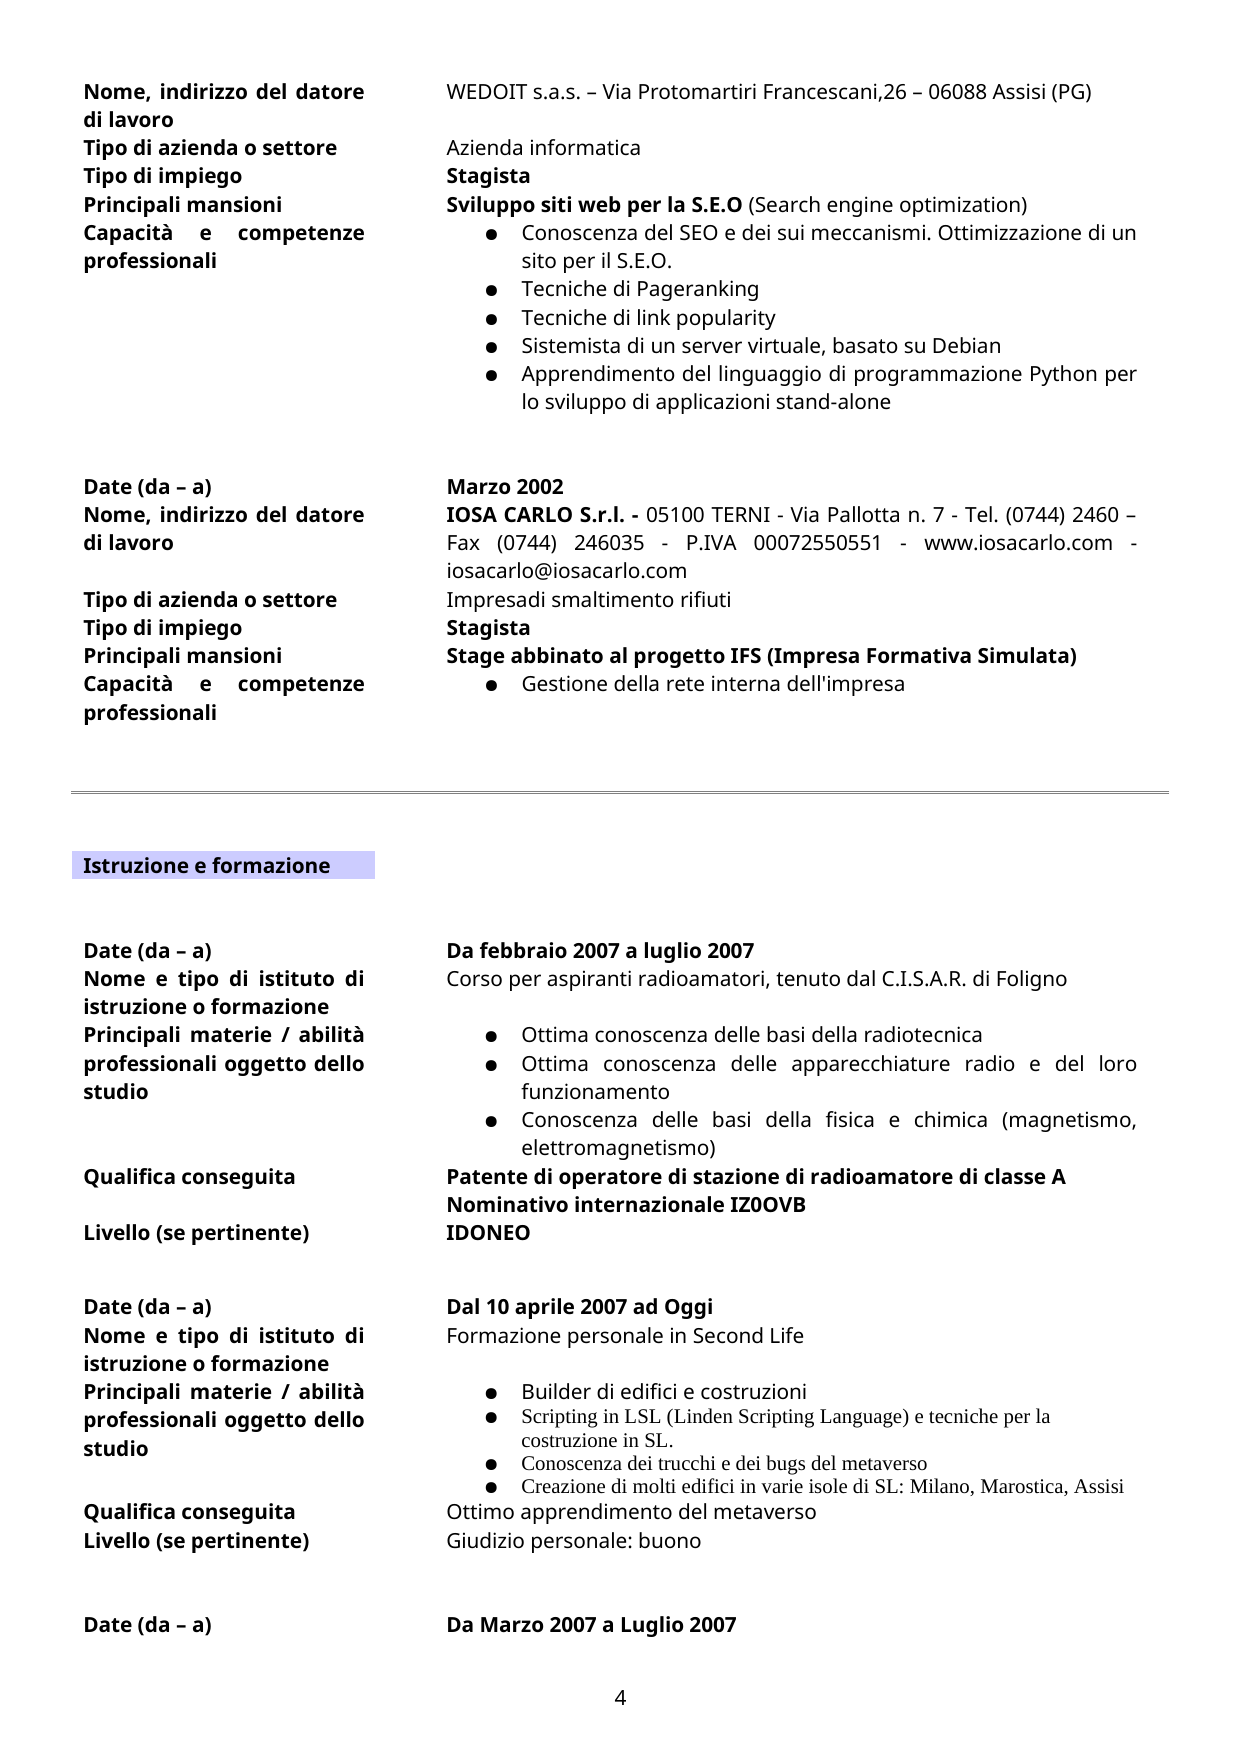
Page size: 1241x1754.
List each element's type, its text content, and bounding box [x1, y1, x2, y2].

table_header Da Marzo 2007 a Luglio 2007 [435, 1610, 1149, 1639]
table_cell [376, 133, 435, 161]
table_header Marzo 2002 [435, 472, 1149, 500]
table_cell Sviluppo siti web per la S.E.O (Search engine optimization) [435, 190, 1149, 218]
table_cell Tipo di azienda o settore [72, 585, 376, 613]
table_cell [376, 670, 435, 726]
table_cell Capacità e competenze professionali [72, 670, 376, 726]
table_cell [376, 1526, 435, 1554]
table_cell [376, 500, 435, 585]
table_cell [376, 641, 435, 669]
table_cell Tipo di impiego [72, 161, 376, 190]
table_cell [376, 1377, 435, 1497]
table_cell Nome e tipo di istituto di istruzione o formazione [72, 1321, 376, 1377]
table_header Istruzione e formazione [72, 851, 375, 879]
table_cell [376, 964, 435, 1021]
table_cell Principali mansioni [72, 641, 376, 669]
table_cell Gestione della rete interna dell'impresa [435, 670, 1149, 726]
table_cell [376, 218, 435, 416]
table_cell Nome, indirizzo del datore di lavoro [72, 77, 376, 133]
table_header Dal 10 aprile 2007 ad Oggi [435, 1293, 1149, 1321]
table_cell Livello (se pertinente) [72, 1218, 376, 1246]
table_header [376, 936, 435, 964]
table_header Da febbraio 2007 a luglio 2007 [435, 936, 1149, 964]
table_cell Builder di edifici e costruzioni Scripting in LSL (Linden Scripting Language) e tecniche per la costruzione in SL. Conoscenza dei trucchi e dei bugs del metaverso Creazione di molti edifici in varie isole di SL: Milano, Marostica, Assisi [435, 1377, 1149, 1497]
table_cell Principali materie / abilità professionali oggetto dello studio [72, 1377, 376, 1497]
table_cell [376, 585, 435, 613]
table_cell Corso per aspiranti radioamatori, tenuto dal C.I.S.A.R. di Foligno [435, 964, 1149, 1021]
table_cell Impresadi smaltimento rifiuti [435, 585, 1149, 613]
table_cell Patente di operatore di stazione di radioamatore di classe A Nominativo internazionale IZ0OVB [435, 1162, 1149, 1218]
table_cell Nome e tipo di istituto di istruzione o formazione [72, 964, 376, 1021]
table_cell [376, 77, 435, 133]
table_cell Qualifica conseguita [72, 1498, 376, 1526]
table_cell Nome, indirizzo del datore di lavoro [72, 500, 376, 585]
table_cell Livello (se pertinente) [72, 1526, 376, 1554]
table_cell [376, 1498, 435, 1526]
table_header Date (da – a) [72, 1293, 376, 1321]
table_header Date (da – a) [72, 472, 376, 500]
table_header Date (da – a) [72, 1610, 376, 1639]
table_cell Ottima conoscenza delle basi della radiotecnica Ottima conoscenza delle apparecchiature radio e del loro funzionamento Conoscenza delle basi della fisica e chimica (magnetismo, elettromagnetismo) [435, 1021, 1149, 1162]
table_cell [376, 1321, 435, 1377]
table_cell [376, 1162, 435, 1218]
table_cell Ottimo apprendimento del metaverso [435, 1498, 1149, 1526]
table_cell IDONEO [435, 1218, 1149, 1246]
table_cell Qualifica conseguita [72, 1162, 376, 1218]
table_cell [376, 1021, 435, 1162]
table_cell Stagista [435, 613, 1149, 641]
table_cell Tipo di impiego [72, 613, 376, 641]
table_cell [376, 613, 435, 641]
table_header [376, 1610, 435, 1639]
table_cell [376, 190, 435, 218]
table_cell Principali materie / abilità professionali oggetto dello studio [72, 1021, 376, 1162]
table_cell [376, 161, 435, 190]
table_cell Stage abbinato al progetto IFS (Impresa Formativa Simulata) [435, 641, 1149, 669]
table_cell Stagista [435, 161, 1149, 190]
table_cell Principali mansioni [72, 190, 376, 218]
table_cell WEDOIT s.a.s. – Via Protomartiri Francescani,26 – 06088 Assisi (PG) [435, 77, 1149, 133]
table_header [376, 472, 435, 500]
table_cell Conoscenza del SEO e dei sui meccanismi. Ottimizzazione di un sito per il S.E.O. Tecniche di Pageranking Tecniche di link popularity Sistemista di un server virtuale, basato su Debian Apprendimento del linguaggio di programmazione Python per lo sviluppo di applicazioni stand-alone [435, 218, 1149, 416]
table_cell Tipo di azienda o settore [72, 133, 376, 161]
table_cell Formazione personale in Second Life [435, 1321, 1149, 1377]
table_cell [376, 1218, 435, 1246]
table_cell Capacità e competenze professionali [72, 218, 376, 416]
table_header [376, 1293, 435, 1321]
table_cell Giudizio personale: buono [435, 1526, 1149, 1554]
table_cell Azienda informatica [435, 133, 1149, 161]
table_cell IOSA CARLO S.r.l. - 05100 TERNI - Via Pallotta n. 7 - Tel. (0744) 2460 – Fax (0744) 246035 - P.IVA 00072550551 - www.iosacarlo.com - iosacarlo@iosacarlo.com [435, 500, 1149, 585]
table_header Date (da – a) [72, 936, 376, 964]
